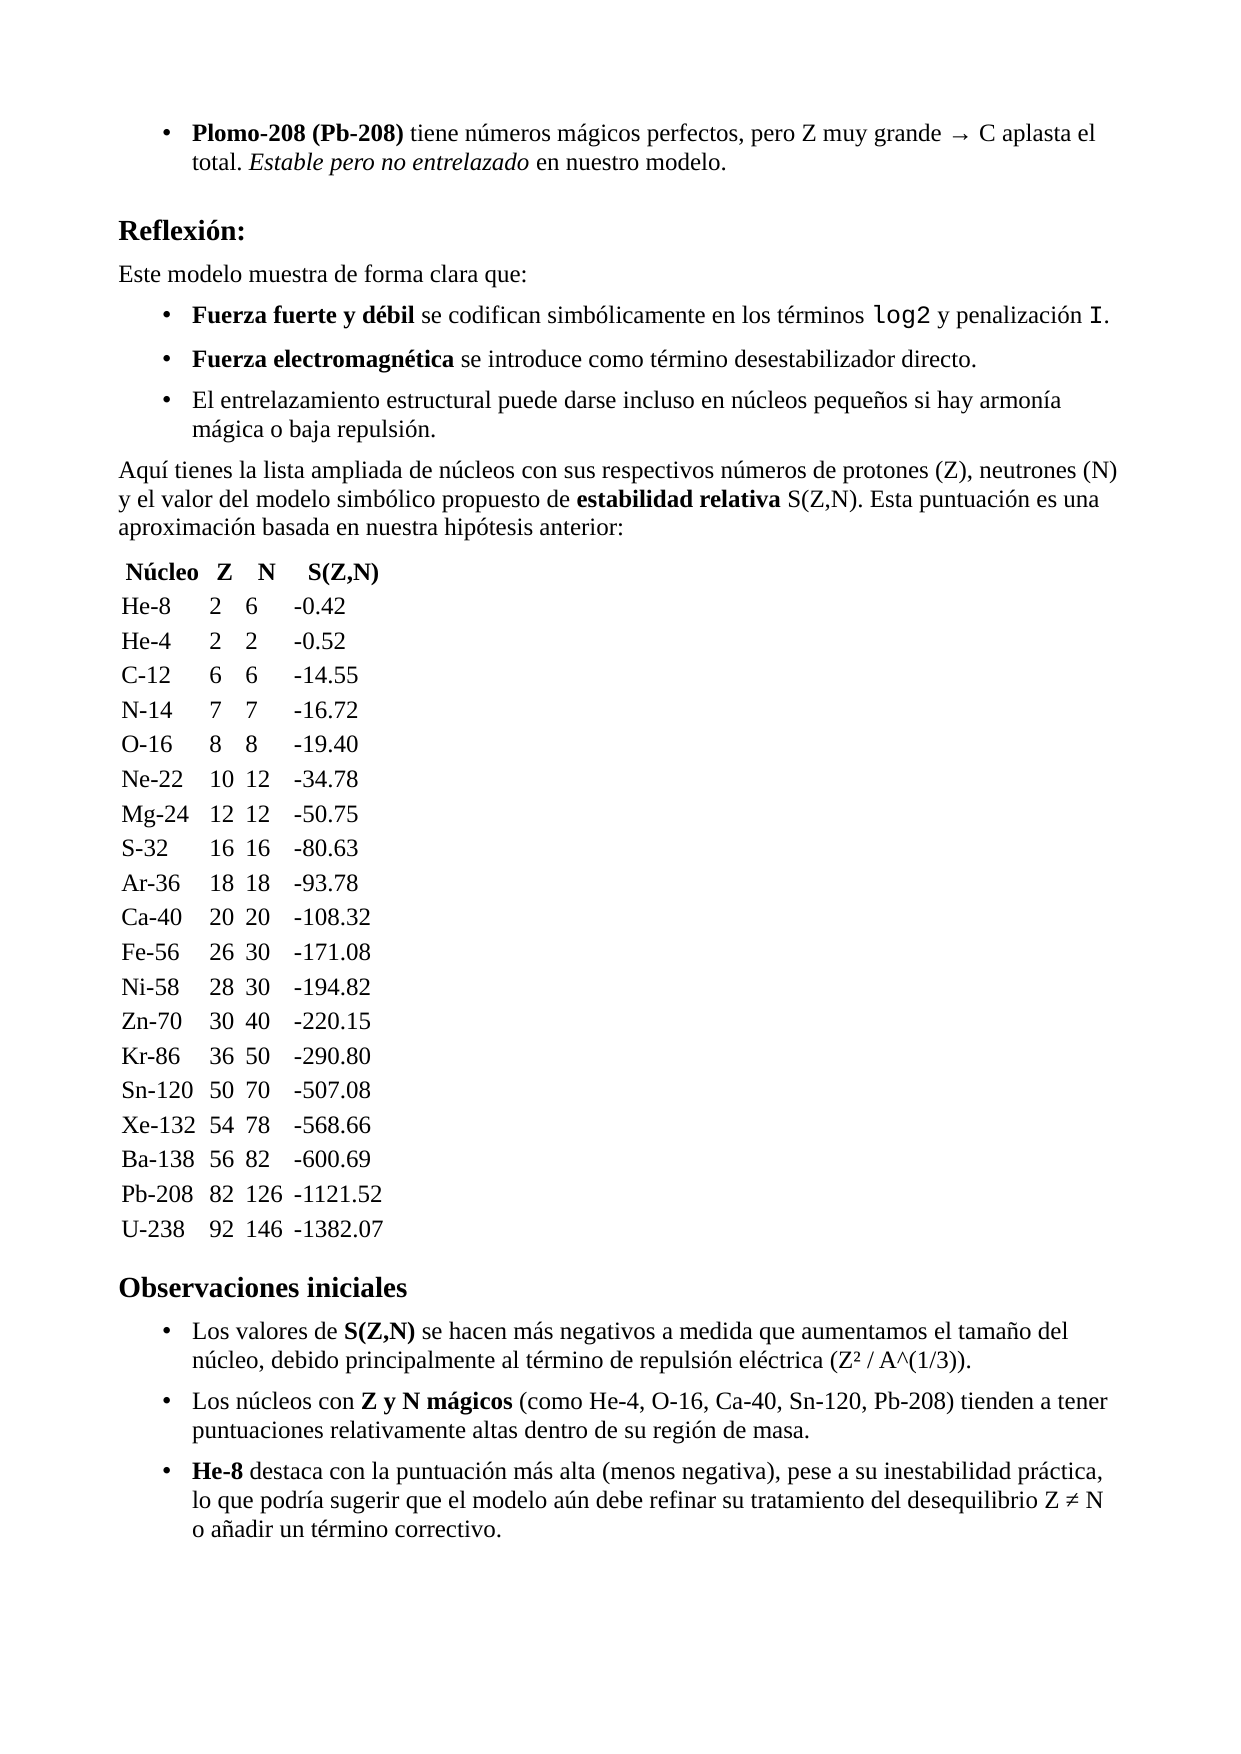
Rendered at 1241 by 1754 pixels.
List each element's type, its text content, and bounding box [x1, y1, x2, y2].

table_cell -0.52 [291, 623, 396, 657]
table_cell 2 [206, 588, 242, 623]
table_cell -50.75 [291, 796, 396, 830]
table_cell Zn-70 [118, 1003, 206, 1038]
table_cell 82 [206, 1176, 242, 1211]
table_cell C-12 [118, 658, 206, 692]
table_cell 28 [206, 969, 242, 1003]
table_header S(Z,N) [291, 554, 396, 588]
list Los valores de S(Z,N) se hacen más negativos a medida que aumentamos el tamaño del núcleo, debido principalmente al término de repulsión eléctrica (Z² / A^(1/3)). [162, 1316, 1122, 1374]
table_header Z [206, 554, 242, 588]
table_cell Ar-36 [118, 865, 206, 899]
table_cell 20 [206, 900, 242, 934]
table_cell 30 [206, 1003, 242, 1038]
list He-8 destaca con la puntuación más alta (menos negativa), pese a su inestabilidad práctica, lo que podría sugerir que el modelo aún debe refinar su tratamiento del desequilibrio Z ≠ N o añadir un término correctivo. [162, 1456, 1122, 1543]
table_cell -0.42 [291, 588, 396, 623]
table_cell 6 [242, 588, 291, 623]
text Aquí tienes la lista ampliada de núcleos con sus respectivos números de protones (Z), neutrones (N) y el valor del modelo simbólico propuesto de estabilidad relativa S(Z,N). Esta puntuación es una aproximación basada en nuestra hipótesis anterior: [118, 455, 1122, 541]
table_cell 2 [206, 623, 242, 657]
table_cell -220.15 [291, 1003, 396, 1038]
table_cell 92 [206, 1211, 242, 1245]
table_cell 7 [242, 692, 291, 727]
table_cell 30 [242, 969, 291, 1003]
table_cell Ni-58 [118, 969, 206, 1003]
table_cell 50 [242, 1038, 291, 1072]
table_cell Fe-56 [118, 934, 206, 969]
table_cell 26 [206, 934, 242, 969]
table_cell -14.55 [291, 658, 396, 692]
table_header N [242, 554, 291, 588]
table_cell 146 [242, 1211, 291, 1245]
table_cell 10 [206, 761, 242, 796]
table_cell Ca-40 [118, 900, 206, 934]
table_cell 54 [206, 1107, 242, 1142]
table_cell N-14 [118, 692, 206, 727]
subtitle Reflexión: [118, 213, 1122, 247]
table_cell Sn-120 [118, 1073, 206, 1107]
list Fuerza electromagnética se introduce como término desestabilizador directo. [162, 344, 1122, 372]
table_cell He-8 [118, 588, 206, 623]
table_cell He-4 [118, 623, 206, 657]
table_cell Mg-24 [118, 796, 206, 830]
text Este modelo muestra de forma clara que: [118, 259, 1122, 288]
table_cell 8 [206, 727, 242, 761]
table_cell 7 [206, 692, 242, 727]
table_cell Kr-86 [118, 1038, 206, 1072]
table_cell O-16 [118, 727, 206, 761]
table_cell -568.66 [291, 1107, 396, 1142]
table_cell Ne-22 [118, 761, 206, 796]
table_cell 18 [242, 865, 291, 899]
table_cell -19.40 [291, 727, 396, 761]
list Fuerza fuerte y débil se codifican simbólicamente en los términos log2 y penalización I. [162, 300, 1122, 331]
table_cell 16 [242, 830, 291, 865]
table_cell 12 [206, 796, 242, 830]
table_cell 6 [242, 658, 291, 692]
table_cell 12 [242, 796, 291, 830]
table_cell U-238 [118, 1211, 206, 1245]
table_cell -80.63 [291, 830, 396, 865]
table_cell 8 [242, 727, 291, 761]
table_cell 126 [242, 1176, 291, 1211]
table_header Núcleo [118, 554, 206, 588]
table_cell -1382.07 [291, 1211, 396, 1245]
table_cell 12 [242, 761, 291, 796]
table_cell -1121.52 [291, 1176, 396, 1211]
table_cell S-32 [118, 830, 206, 865]
subtitle Observaciones iniciales [118, 1270, 1122, 1304]
table_cell 36 [206, 1038, 242, 1072]
table_cell 50 [206, 1073, 242, 1107]
table_cell 2 [242, 623, 291, 657]
list Plomo-208 (Pb-208) tiene números mágicos perfectos, pero Z muy grande → C aplasta el total. Estable pero no entrelazado en nuestro modelo. [162, 118, 1122, 176]
table_cell -507.08 [291, 1073, 396, 1107]
table_cell -16.72 [291, 692, 396, 727]
table_cell 18 [206, 865, 242, 899]
table_cell -194.82 [291, 969, 396, 1003]
table_cell -171.08 [291, 934, 396, 969]
table_cell 70 [242, 1073, 291, 1107]
table_cell Ba-138 [118, 1142, 206, 1176]
table_cell 16 [206, 830, 242, 865]
list Los núcleos con Z y N mágicos (como He-4, O-16, Ca-40, Sn-120, Pb-208) tienden a tener puntuaciones relativamente altas dentro de su región de masa. [162, 1386, 1122, 1444]
table_cell -93.78 [291, 865, 396, 899]
table_cell 40 [242, 1003, 291, 1038]
table_cell 78 [242, 1107, 291, 1142]
table_cell 30 [242, 934, 291, 969]
table_cell 56 [206, 1142, 242, 1176]
table_cell -290.80 [291, 1038, 396, 1072]
table_cell -108.32 [291, 900, 396, 934]
table_cell 82 [242, 1142, 291, 1176]
table_cell 6 [206, 658, 242, 692]
table_cell -34.78 [291, 761, 396, 796]
table_cell Xe-132 [118, 1107, 206, 1142]
table_cell 20 [242, 900, 291, 934]
table_cell -600.69 [291, 1142, 396, 1176]
table_cell Pb-208 [118, 1176, 206, 1211]
list El entrelazamiento estructural puede darse incluso en núcleos pequeños si hay armonía mágica o baja repulsión. [162, 385, 1122, 442]
